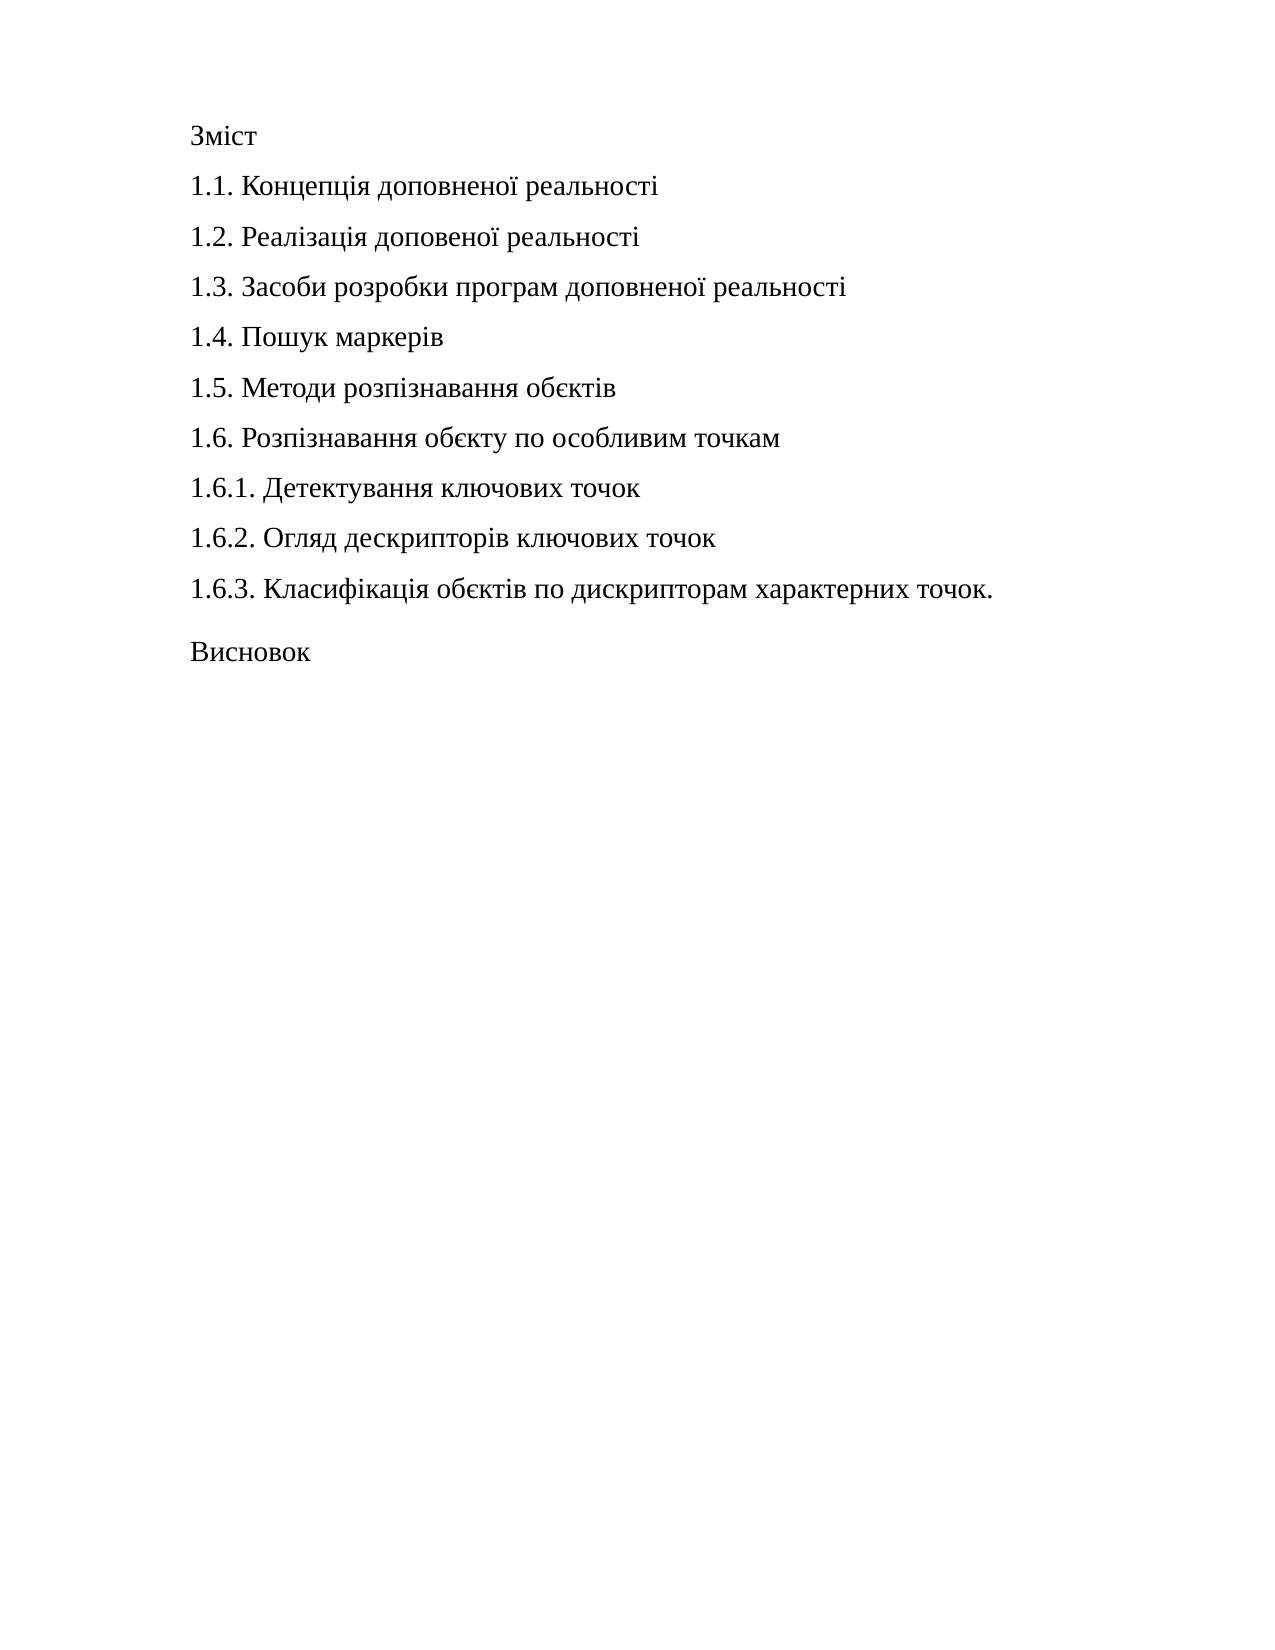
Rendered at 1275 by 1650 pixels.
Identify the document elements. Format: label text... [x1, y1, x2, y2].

text Зміст [118, 118, 1157, 152]
text 1.5. Методи розпізнавання обєктів [118, 370, 1157, 403]
text 1.3. Засоби розробки програм доповненої реальності [118, 269, 1157, 303]
text Висновок [118, 634, 1157, 667]
text 1.2. Реалізація доповеної реальності [118, 219, 1157, 252]
text 1.4. Пошук маркерів [118, 319, 1157, 353]
text 1.6. Розпізнавання обєкту по особливим точкам [118, 420, 1157, 453]
text 1.1. Концепція доповненої реальності [118, 168, 1157, 202]
text 1.6.3. Класифікація обєктів по дискрипторам характерних точок. [118, 571, 1157, 604]
text 1.6.1. Детектування ключових точок [118, 470, 1157, 504]
text 1.6.2. Огляд дескрипторів ключових точок [118, 521, 1157, 554]
